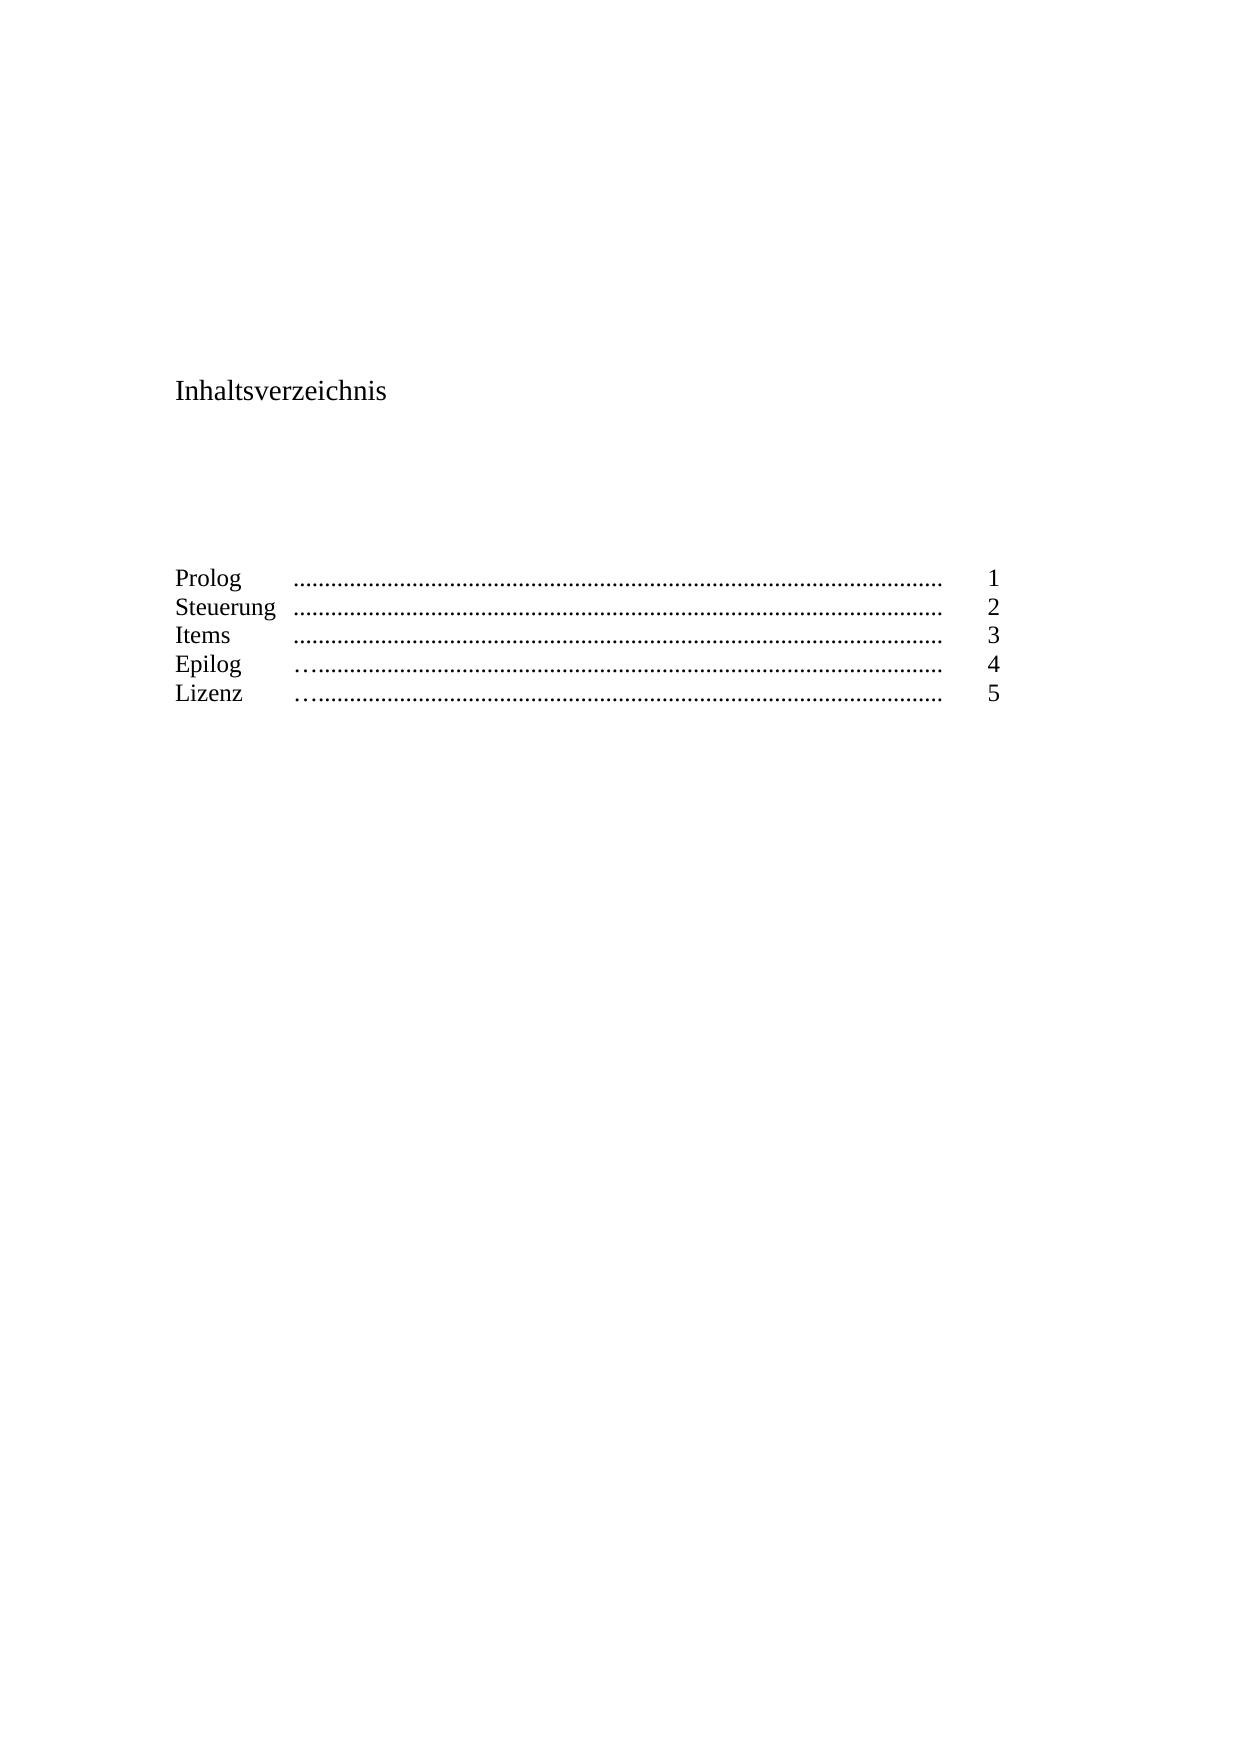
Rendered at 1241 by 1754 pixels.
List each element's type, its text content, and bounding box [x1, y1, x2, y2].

subtitle Inhaltsverzeichnis [175, 373, 1071, 407]
text Items ........................................................................................................ 3 [175, 620, 1071, 649]
text Epilog ….................................................................................................... 4 [175, 649, 1071, 678]
text Steuerung ........................................................................................................ 2 [175, 592, 1071, 620]
text Lizenz ….................................................................................................... 5 [175, 678, 1071, 707]
text Prolog ........................................................................................................ 1 [175, 563, 1071, 592]
